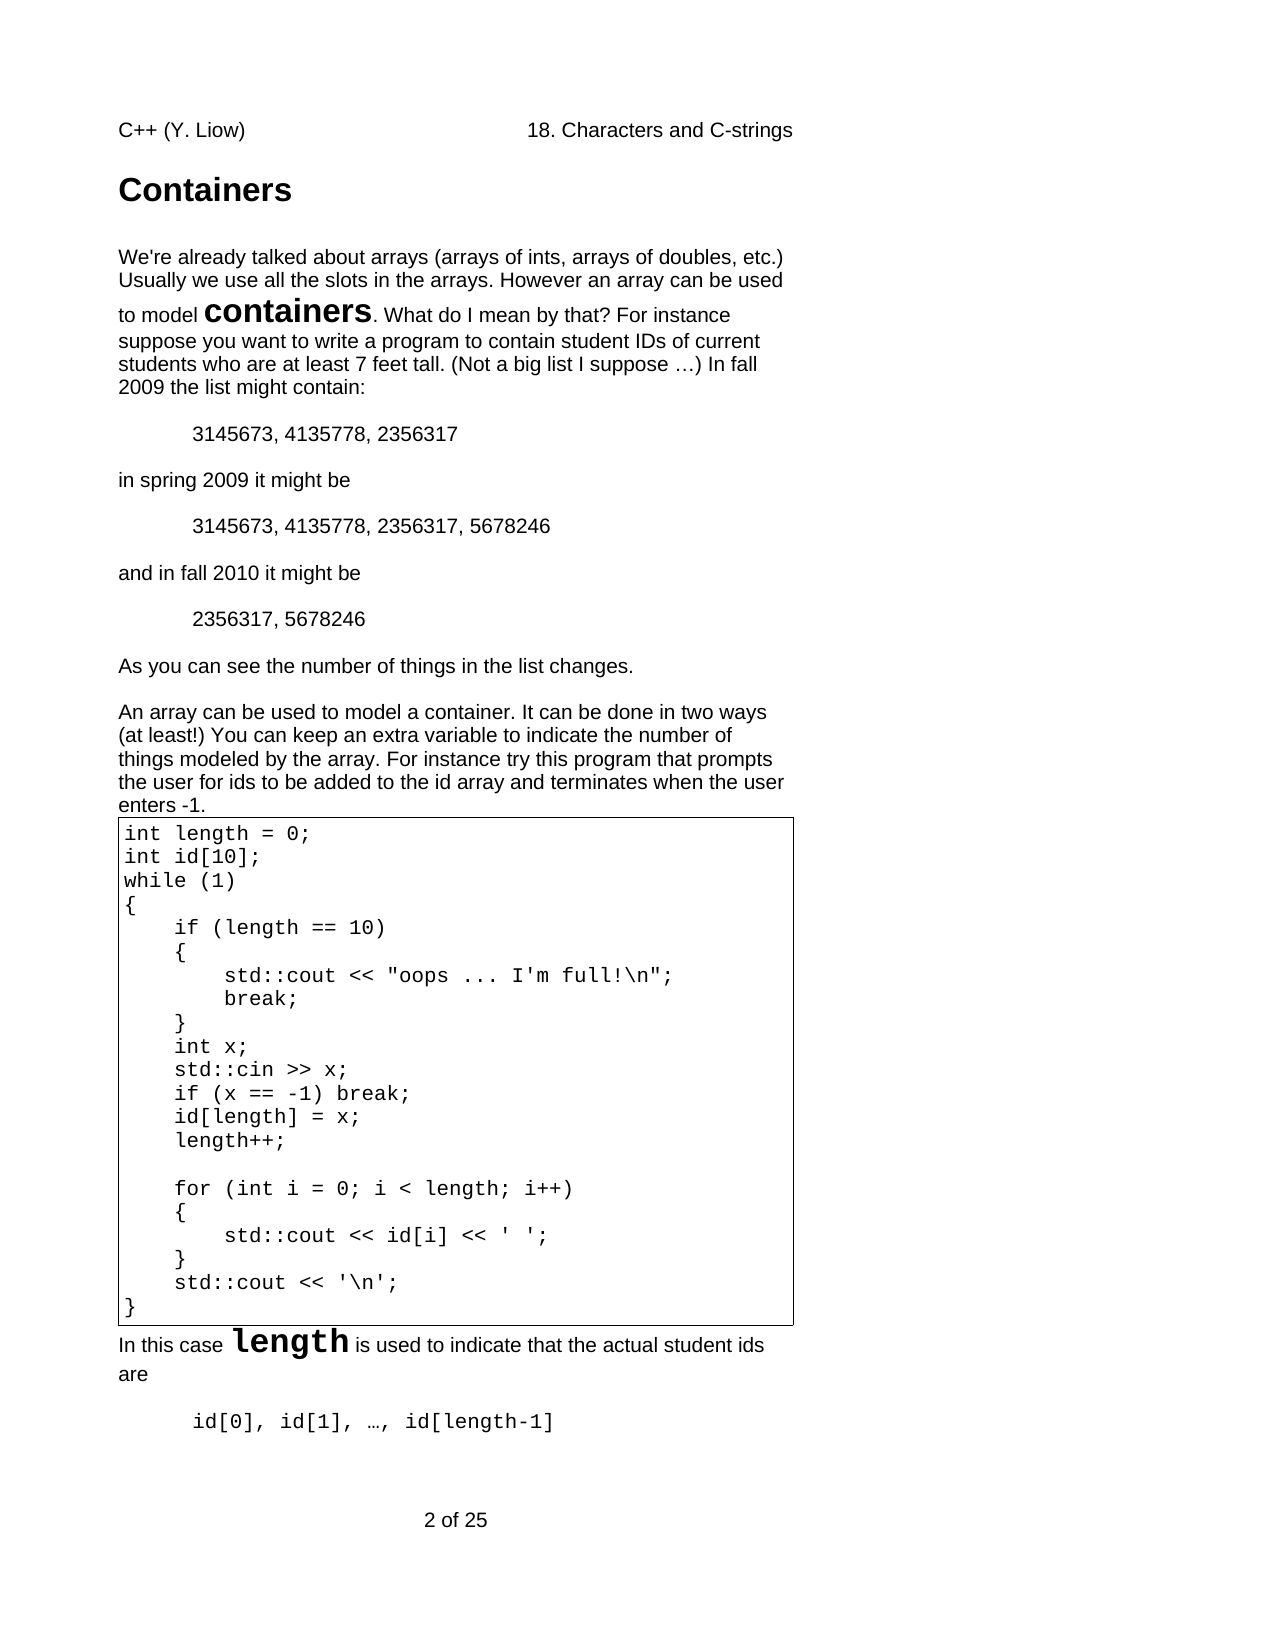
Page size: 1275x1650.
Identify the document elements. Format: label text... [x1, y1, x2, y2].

text id[0], id[1], …, id[length-1] [118, 1409, 793, 1434]
text An array can be used to model a container. It can be done in two ways (at least!) You can keep an extra variable to indicate the number of things modeled by the array. For instance try this program that prompts the user for ids to be added to the id array and terminates when the user enters -1. [118, 701, 793, 817]
text 3145673, 4135778, 2356317 [118, 422, 793, 445]
text 2356317, 5678246 [118, 608, 793, 631]
text and in fall 2010 it might be [118, 561, 793, 585]
table_header int length = 0; int id[10]; while (1) { if (length == 10) { std::cout << "oops ... I'm full!\n"; break; } int x; std::cin >> x; if (x == -1) break; id[length] = x; length++; for (int i = 0; i < length; i++) { std::cout << id[i] << ' '; } std::cout << '\n'; } [119, 818, 793, 1325]
text In this case length is used to indicate that the actual student ids are [118, 1326, 793, 1386]
text We're already talked about arrays (arrays of ints, arrays of doubles, etc.) Usually we use all the slots in the arrays. However an array can be used to model containers. What do I mean by that? For instance suppose you want to write a program to contain student IDs of current students who are at least 7 feet tall. (Not a big list I suppose …) In fall 2009 the list might contain: [118, 245, 793, 399]
text Containers [118, 171, 793, 208]
text As you can see the number of things in the list changes. [118, 654, 793, 678]
text 3145673, 4135778, 2356317, 5678246 [118, 515, 793, 538]
text in spring 2009 it might be [118, 468, 793, 492]
